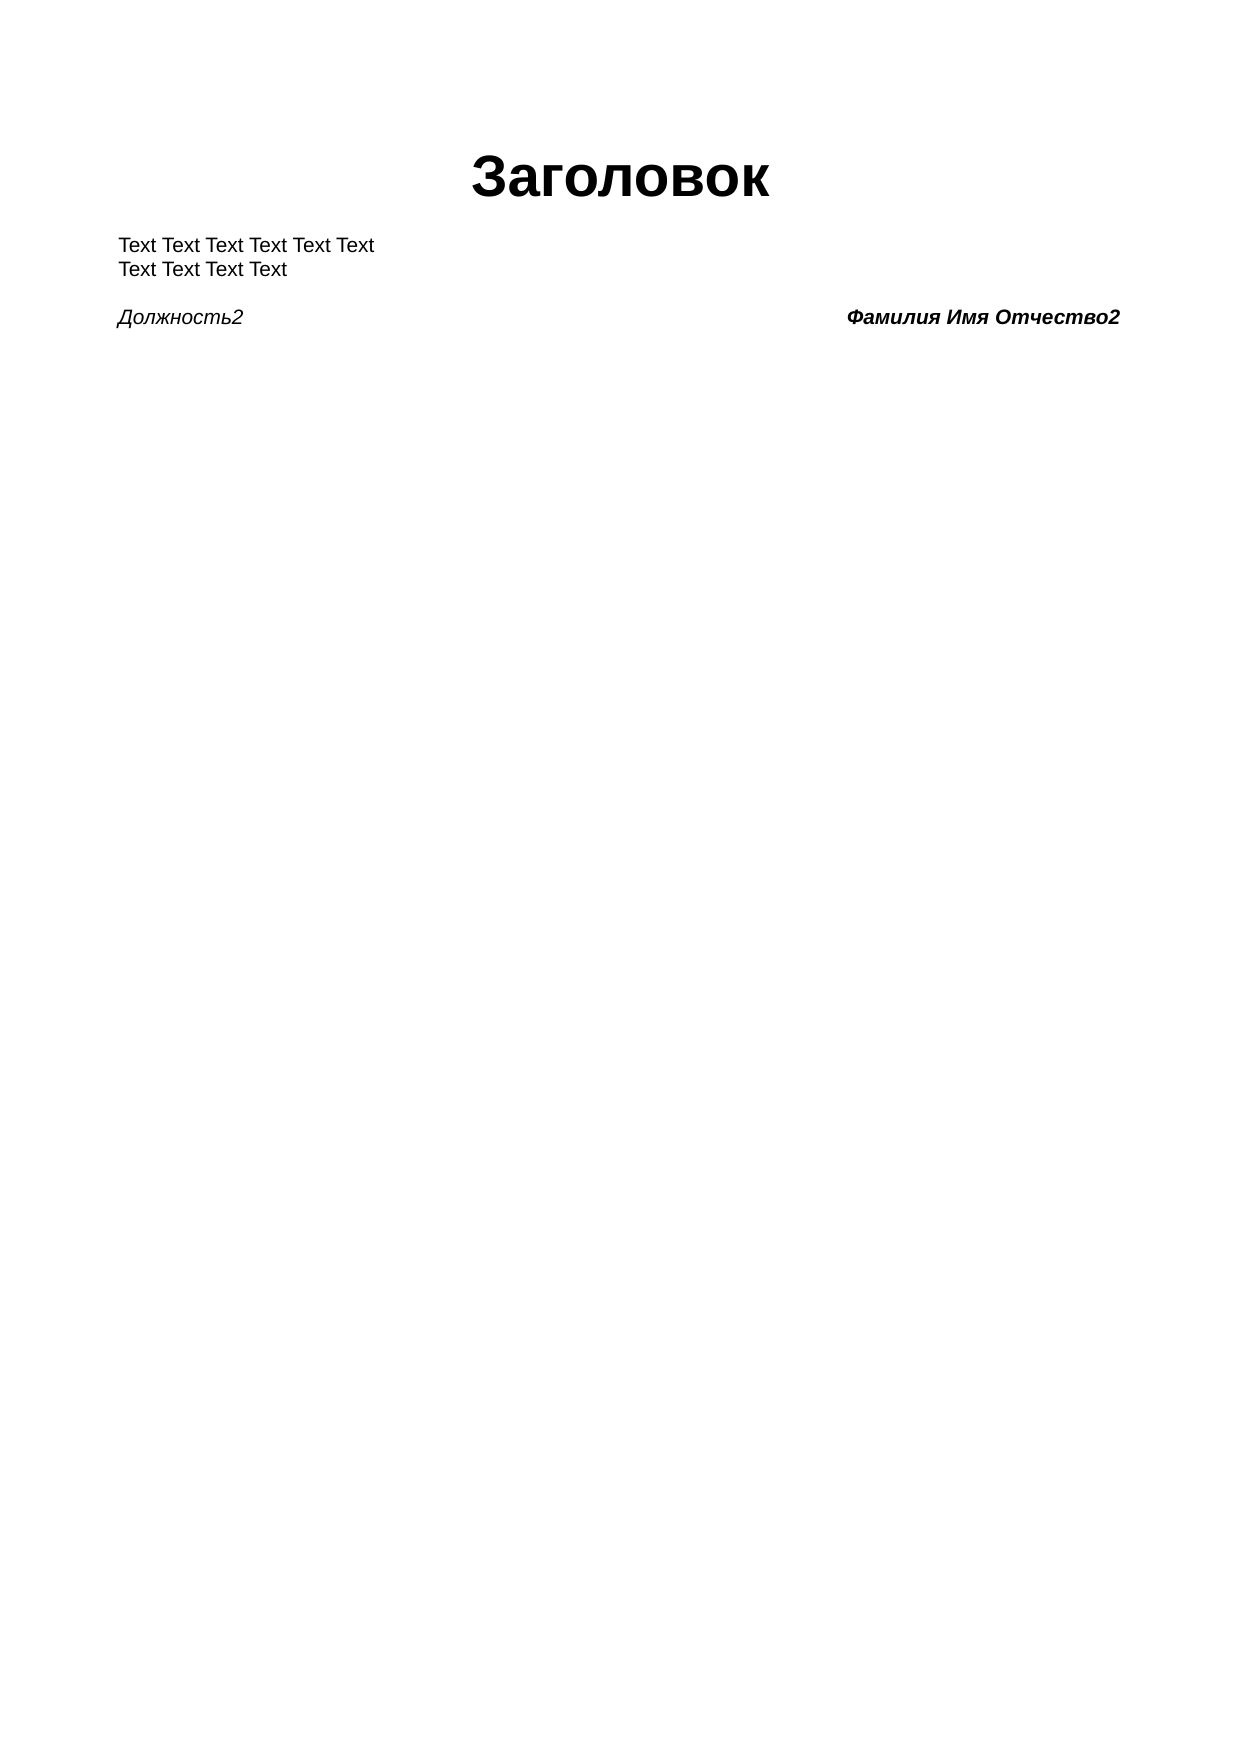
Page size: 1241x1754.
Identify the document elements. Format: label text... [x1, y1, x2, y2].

table_header Фамилия Имя Отчество2 [830, 305, 1122, 329]
table_header Должность2 [118, 305, 830, 329]
text Text Text Text Text Text Text [118, 233, 1122, 257]
text Заголовок [118, 142, 1122, 209]
text Text Text Text Text [118, 257, 1122, 281]
